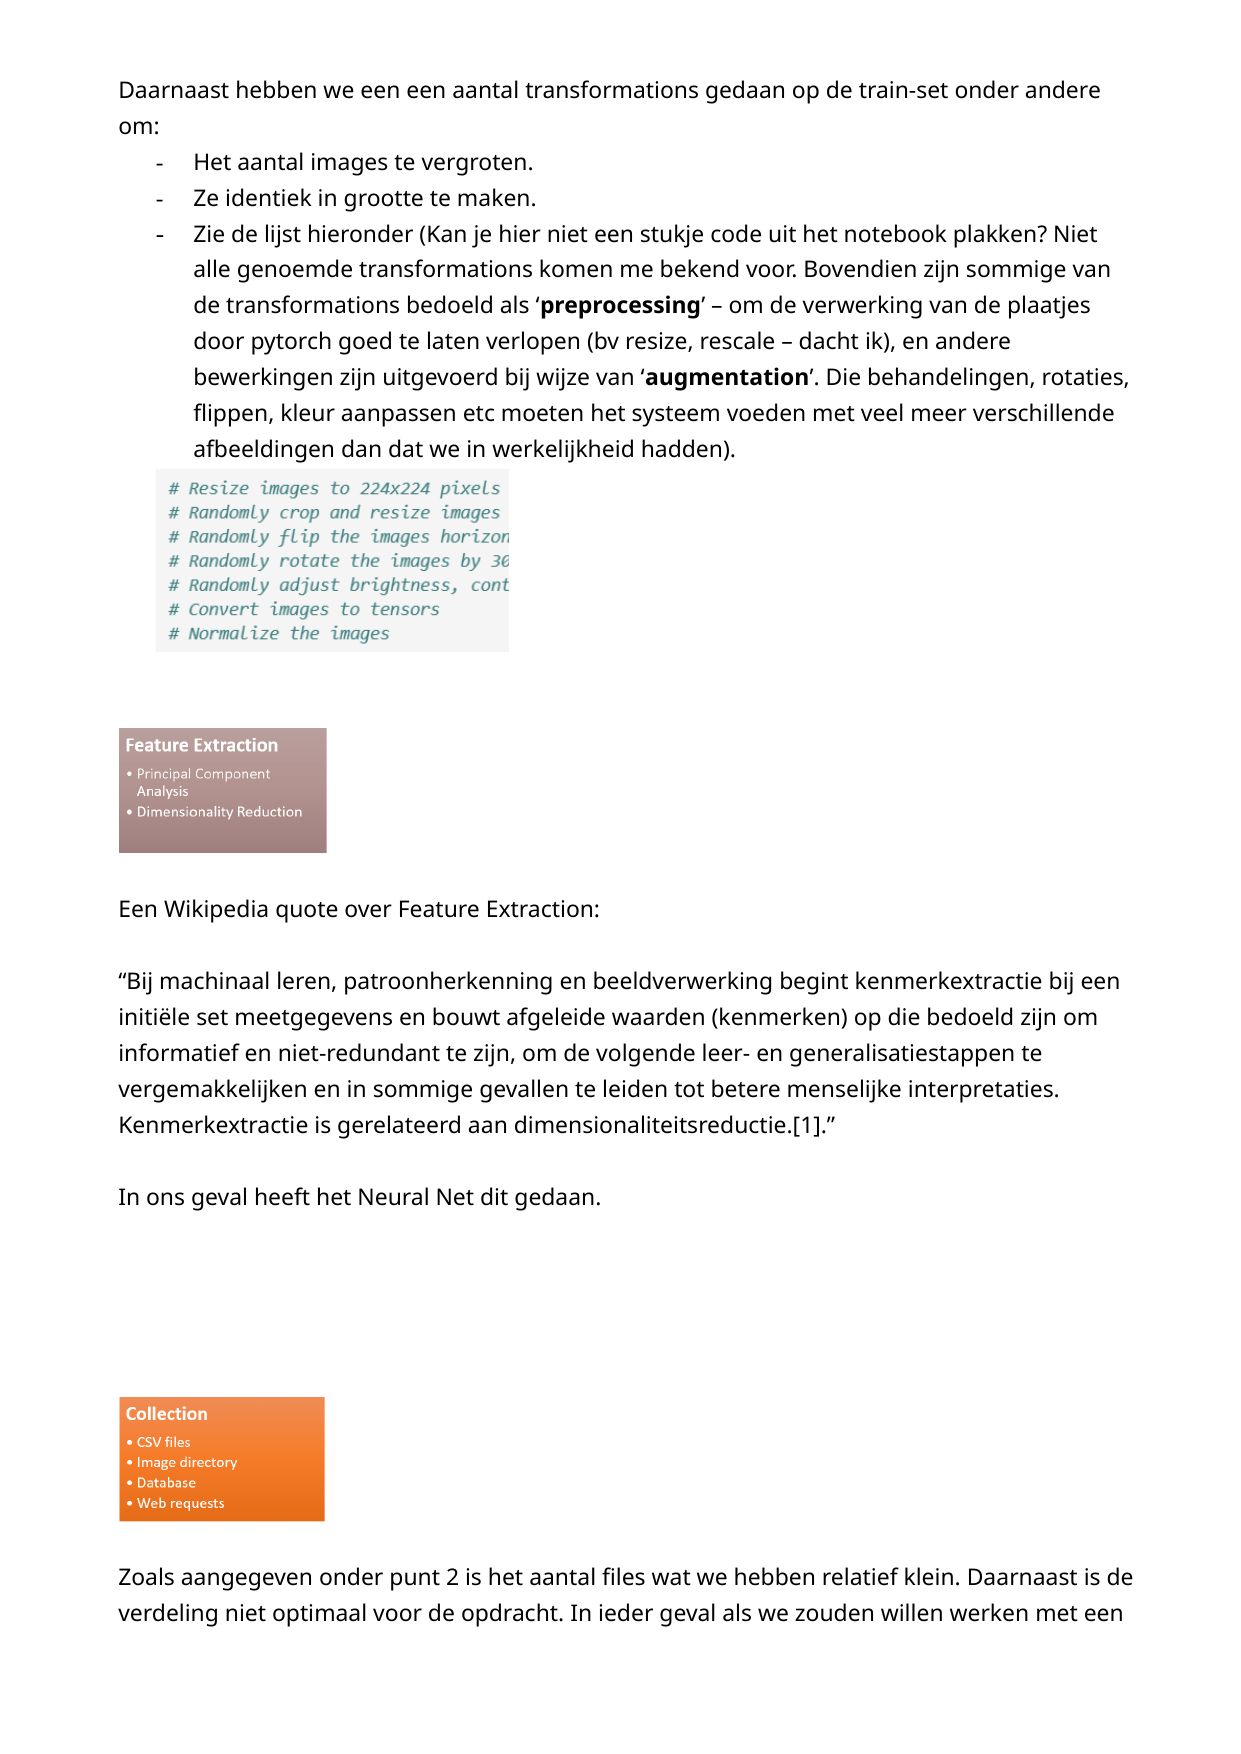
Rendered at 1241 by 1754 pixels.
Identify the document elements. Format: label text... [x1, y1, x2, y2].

text Een Wikipedia quote over Feature Extraction: [118, 893, 1137, 924]
picture [155, 469, 510, 652]
list Ze identiek in grootte te maken. [156, 182, 1137, 213]
list Het aantal images te vergroten. [156, 146, 1137, 177]
picture [118, 727, 327, 853]
text Zoals aangegeven onder punt 2 is het aantal files wat we hebben relatief klein. Daarnaast is de verdeling niet optimaal voor de opdracht. In ieder geval als we zouden willen werken met een [118, 1561, 1137, 1628]
text In ons geval heeft het Neural Net dit gedaan. [118, 1181, 1137, 1212]
text “Bij machinaal leren, patroonherkenning en beeldverwerking begint kenmerkextractie bij een initiële set meetgegevens en bouwt afgeleide waarden (kenmerken) op die bedoeld zijn om informatief en niet-redundant te zijn, om de volgende leer- en generalisatiestappen te vergemakkelijken en in sommige gevallen te leiden tot betere menselijke interpretaties. Kenmerkextractie is gerelateerd aan dimensionaliteitsreductie.[1].” [118, 965, 1137, 1140]
picture [118, 1396, 325, 1522]
list Zie de lijst hieronder (Kan je hier niet een stukje code uit het notebook plakken? Niet alle genoemde transformations komen me bekend voor. Bovendien zijn sommige van de transformations bedoeld als ‘preprocessing’ – om de verwerking van de plaatjes door pytorch goed te laten verlopen (bv resize, rescale – dacht ik), en andere bewerkingen zijn uitgevoerd bij wijze van ‘augmentation’. Die behandelingen, rotaties, flippen, kleur aanpassen etc moeten het systeem voeden met veel meer verschillende afbeeldingen dan dat we in werkelijkheid hadden). [156, 217, 1137, 464]
text Daarnaast hebben we een een aantal transformations gedaan op de train-set onder andere om: [118, 74, 1137, 141]
